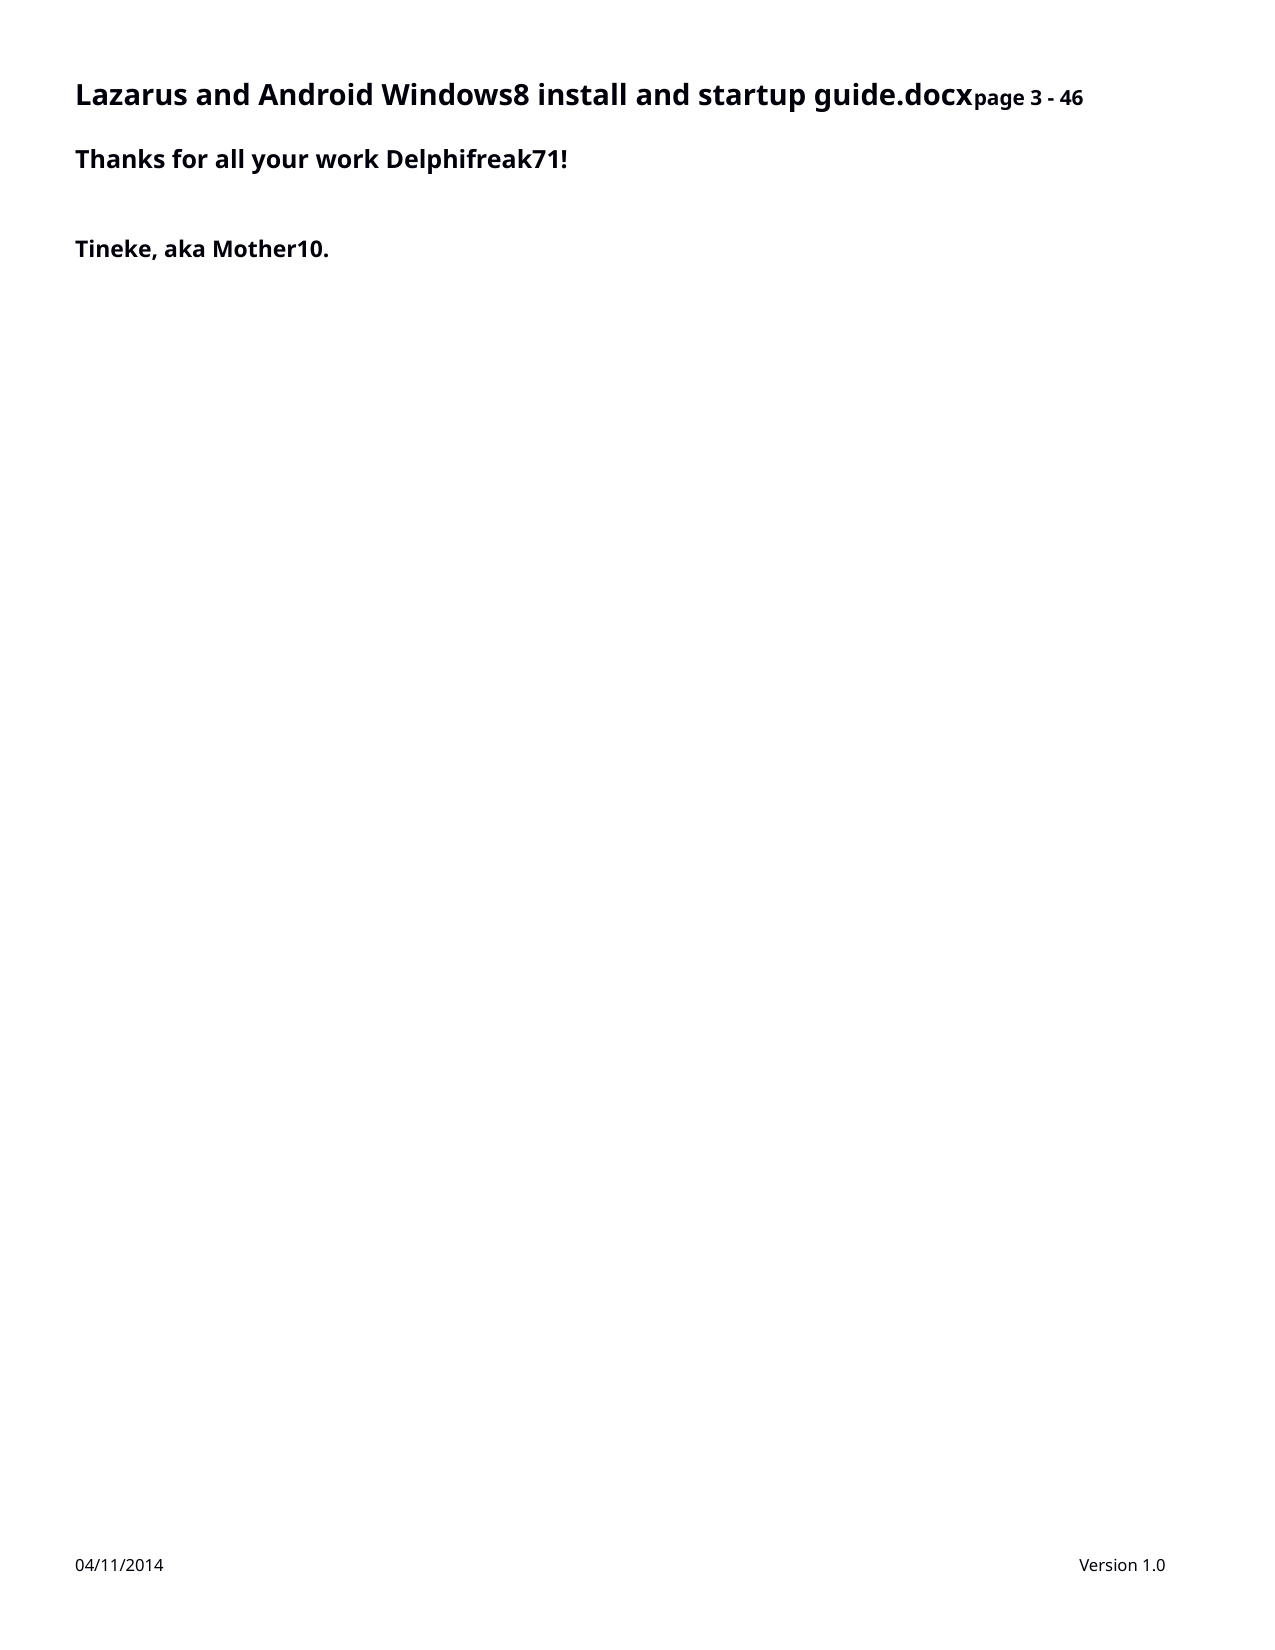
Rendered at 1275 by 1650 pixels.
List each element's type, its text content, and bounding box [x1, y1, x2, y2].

text Thanks for all your work Delphifreak71! [75, 142, 1200, 176]
text Tineke, aka Mother10. [75, 233, 1200, 264]
